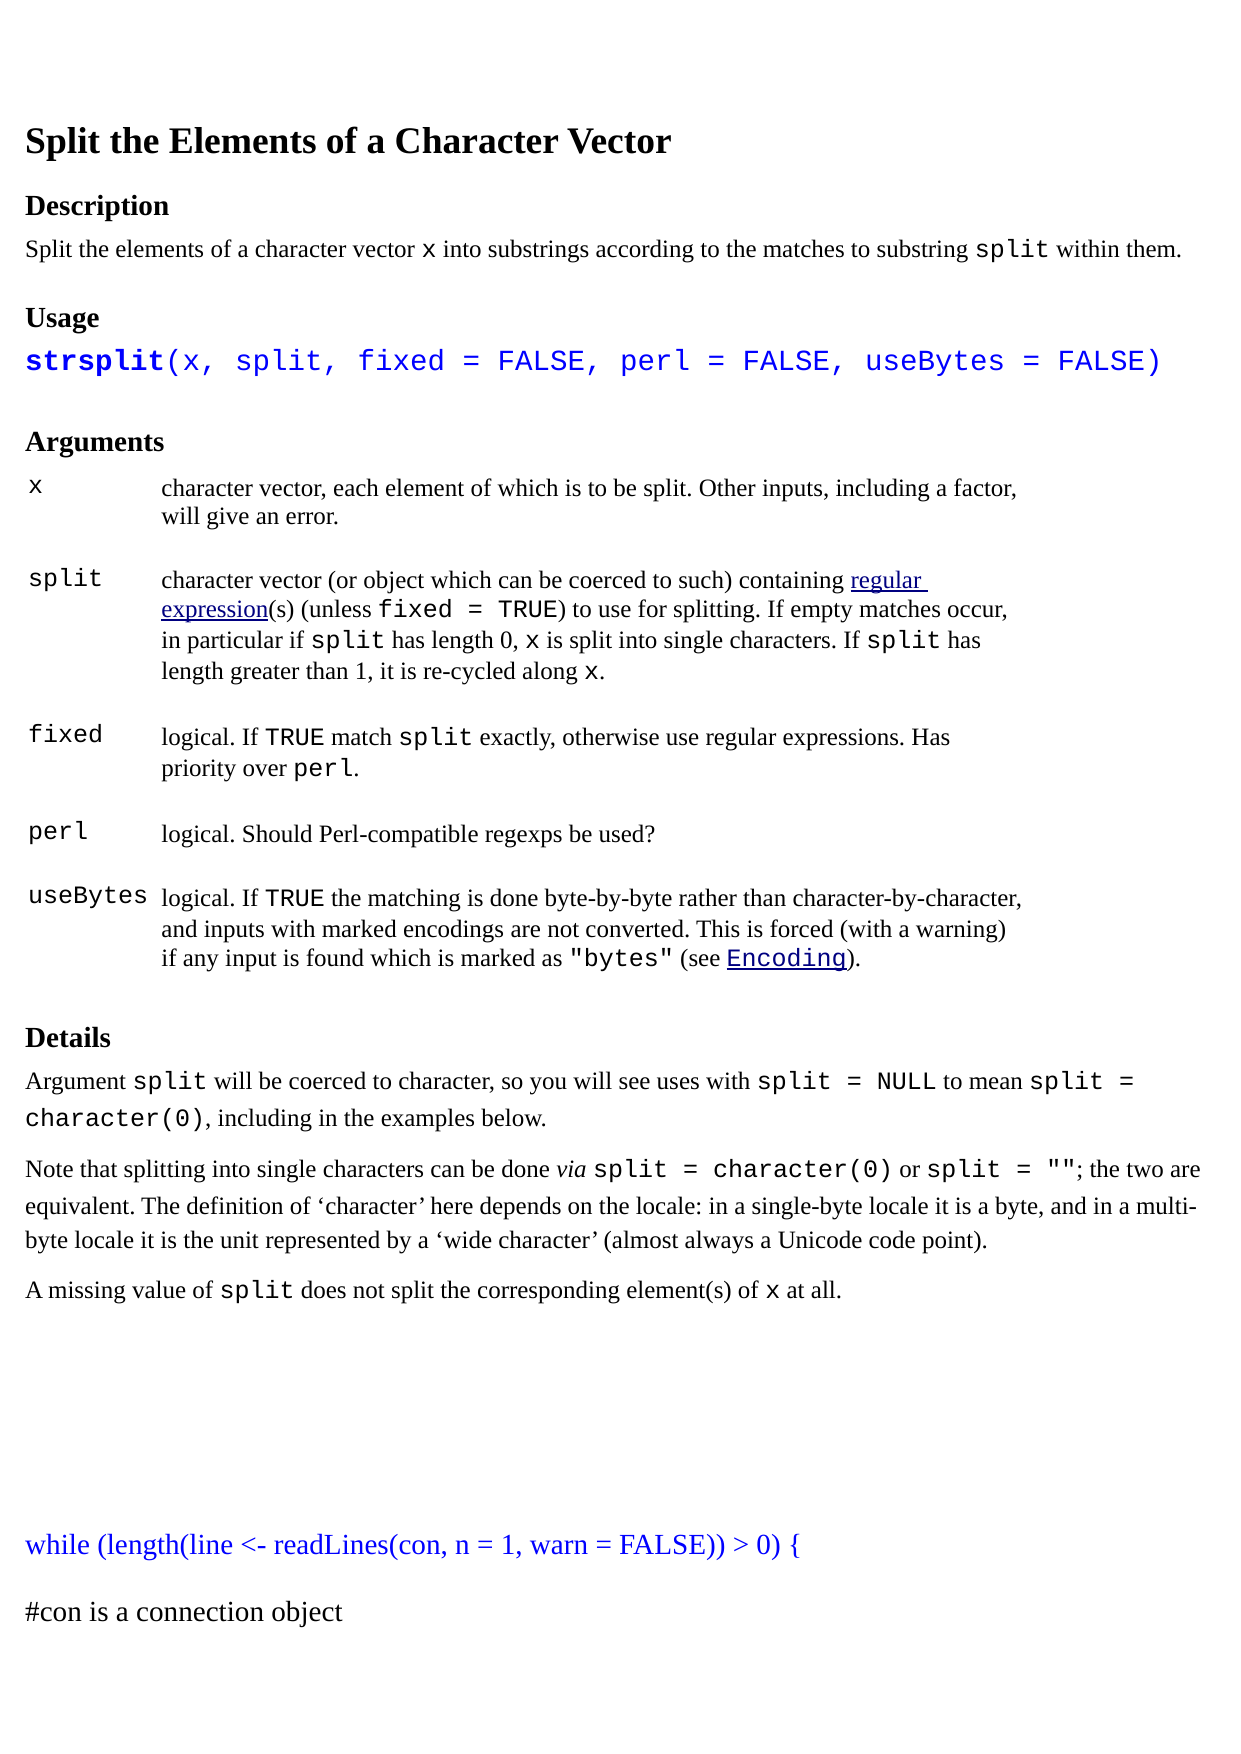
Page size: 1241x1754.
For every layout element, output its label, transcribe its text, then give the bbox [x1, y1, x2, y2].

text strsplit(x, split, fixed = FALSE, perl = FALSE, useBytes = FALSE) [25, 347, 1217, 379]
subtitle Details [25, 1020, 1217, 1054]
table_cell logical. If TRUE the matching is done byte-by-byte rather than character-by-character, and inputs with marked encodings are not converted. This is forced (with a warning) if any input is found which is marked as "bytes" (see Encoding). [158, 880, 1029, 1006]
table_cell logical. Should Perl-compatible regexps be used? [158, 816, 1029, 880]
text Argument split will be coerced to character, so you will see uses with split = NULL to mean split = character(0), including in the examples below. [25, 1066, 1217, 1134]
subtitle Split the Elements of a Character Vector [25, 118, 1217, 161]
text A missing value of split does not split the corresponding element(s) of x at all. [25, 1275, 1217, 1306]
text while (length(line <- readLines(con, n = 1, warn = FALSE)) > 0) { [25, 1527, 1217, 1561]
table_header character vector, each element of which is to be split. Other inputs, including a factor, will give an error. [158, 470, 1029, 562]
table_cell fixed [25, 719, 158, 816]
subtitle Arguments [25, 424, 1217, 457]
table_cell logical. If TRUE match split exactly, otherwise use regular expressions. Has priority over perl. [158, 719, 1029, 816]
table_cell split [25, 563, 158, 719]
table_cell character vector (or object which can be coerced to such) containing regular expression(s) (unless fixed = TRUE) to use for splitting. If empty matches occur, in particular if split has length 0, x is split into single characters. If split has length greater than 1, it is re-cycled along x. [158, 563, 1029, 719]
text Split the elements of a character vector x into substrings according to the matches to substring split within them. [25, 234, 1217, 265]
subtitle Usage [25, 301, 1217, 334]
table_header x [25, 470, 158, 562]
table_cell useBytes [25, 880, 158, 1006]
text Note that splitting into single characters can be done via split = character(0) or split = ""; the two are equivalent. The definition of ‘character’ here depends on the locale: in a single-byte locale it is a byte, and in a multi-byte locale it is the unit represented by a ‘wide character’ (almost always a Unicode code point). [25, 1154, 1217, 1254]
subtitle Description [25, 188, 1217, 222]
text #con is a connection object [25, 1594, 1217, 1628]
table_cell perl [25, 816, 158, 880]
